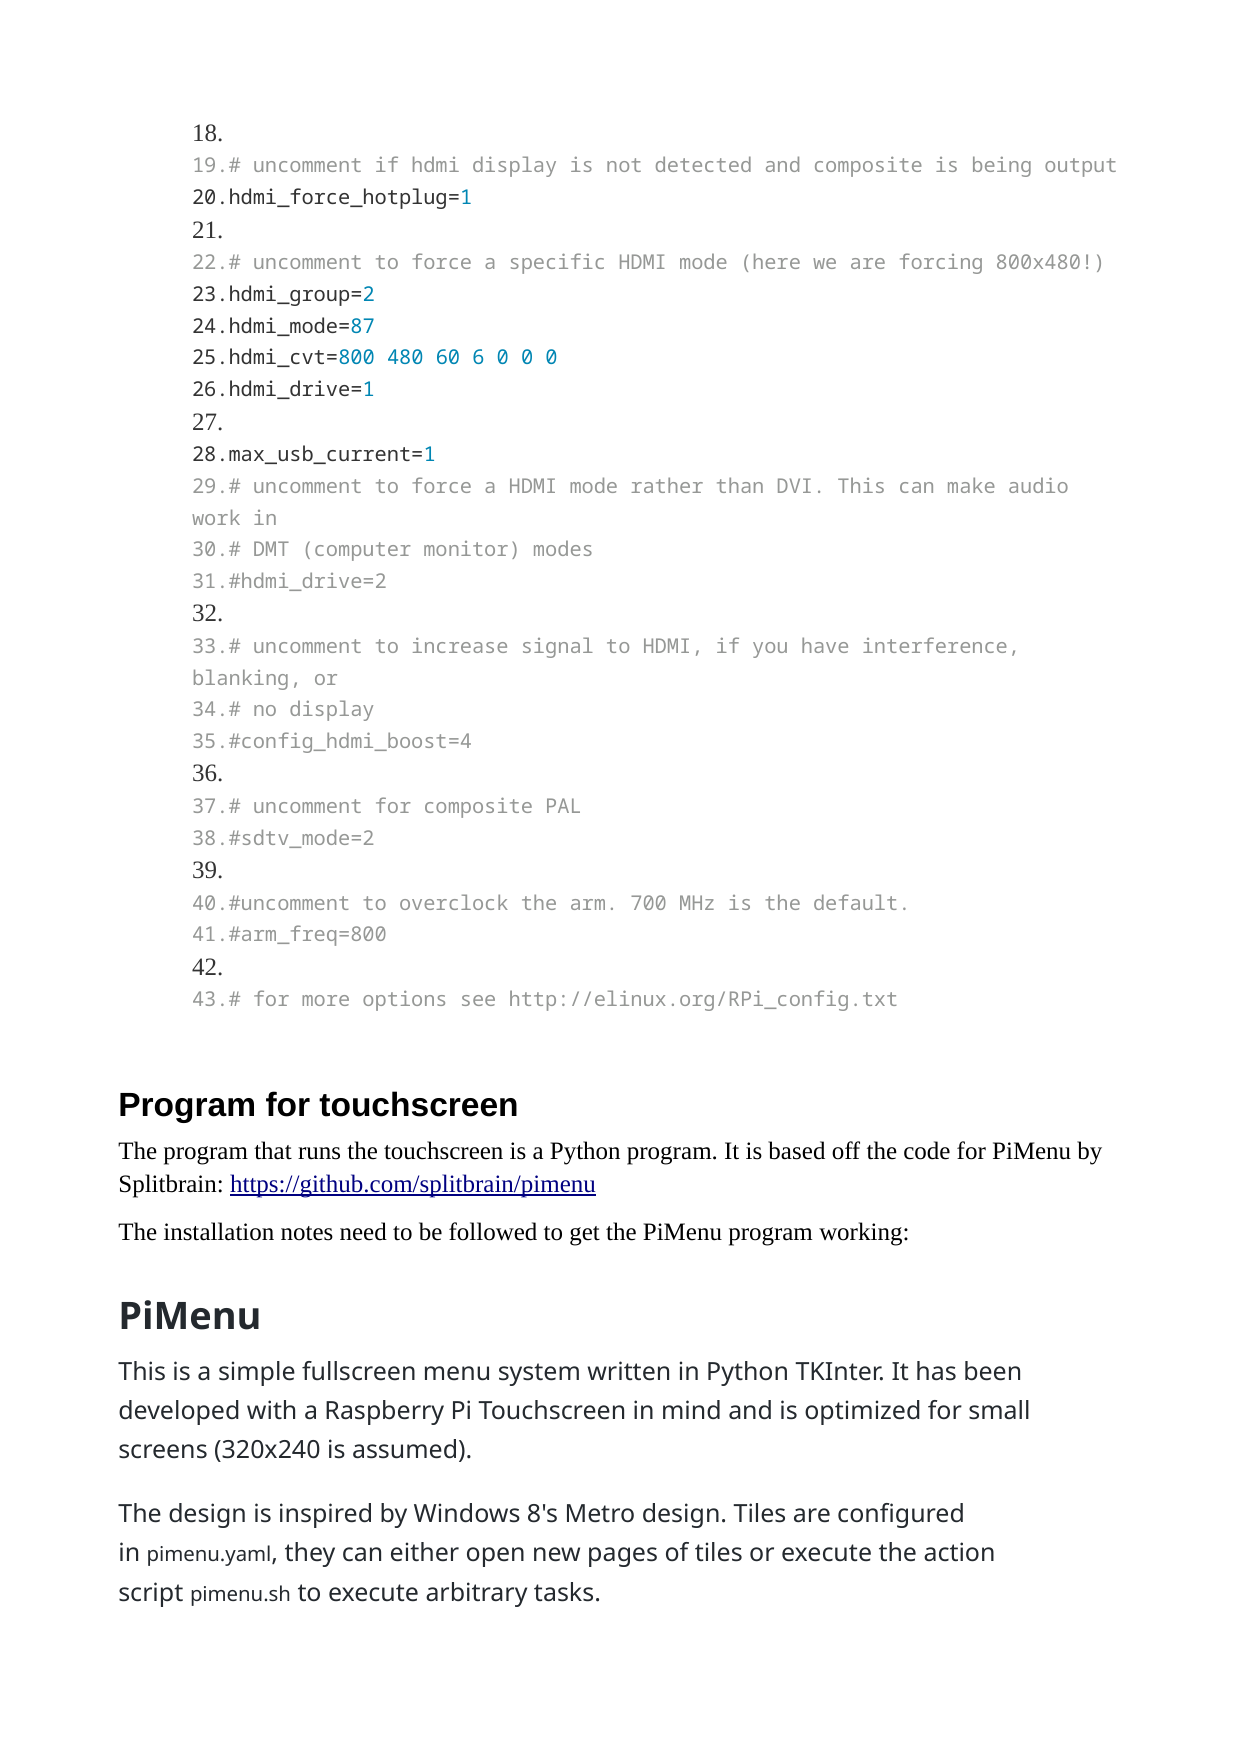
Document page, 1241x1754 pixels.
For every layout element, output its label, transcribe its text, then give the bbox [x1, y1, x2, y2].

list hdmi_drive=1 [118, 375, 1122, 402]
text The installation notes need to be followed to get the PiMenu program working: [118, 1217, 1122, 1245]
list hdmi_mode=87 [118, 311, 1122, 339]
list hdmi_cvt=800 480 60 6 0 0 0 [118, 343, 1122, 371]
list #arm_freq=800 [118, 920, 1122, 948]
list # uncomment if hdmi display is not detected and composite is being output [118, 151, 1122, 179]
list # uncomment for composite PAL [118, 792, 1122, 819]
text This is a simple fullscreen menu system written in Python TKInter. It has been developed with a Raspberry Pi Touchscreen in mind and is optimized for small screens (320x240 is assumed). [118, 1353, 1122, 1466]
list max_usb_current=1 [118, 439, 1122, 467]
text The program that runs the touchscreen is a Python program. It is based off the code for PiMenu by Splitbrain: https://github.com/splitbrain/pimenu [118, 1136, 1122, 1198]
list #uncomment to overclock the arm. 700 MHz is the default. [118, 888, 1122, 916]
list # DMT (computer monitor) modes [118, 535, 1122, 563]
list #config_hdmi_boost=4 [118, 727, 1122, 754]
list hdmi_group=2 [118, 279, 1122, 307]
subtitle PiMenu [118, 1289, 1122, 1341]
list #hdmi_drive=2 [118, 567, 1122, 594]
list hdmi_force_hotplug=1 [118, 183, 1122, 211]
list # uncomment to force a specific HDMI mode (here we are forcing 800x480!) [118, 248, 1122, 275]
list # for more options see http://elinux.org/RPi_config.txt [118, 985, 1122, 1012]
list # uncomment to increase signal to HDMI, if you have interference, blanking, or [118, 631, 1122, 691]
list # uncomment to force a HDMI mode rather than DVI. This can make audio work in [118, 471, 1122, 531]
list # no display [118, 695, 1122, 723]
list #sdtv_mode=2 [118, 823, 1122, 851]
subtitle Program for touchscreen [118, 1085, 1122, 1123]
text The design is inspired by Windows 8's Metro design. Tiles are configured in pimenu.yaml, they can either open new pages of tiles or execute the action script pimenu.sh to execute arbitrary tasks. [118, 1496, 1122, 1608]
